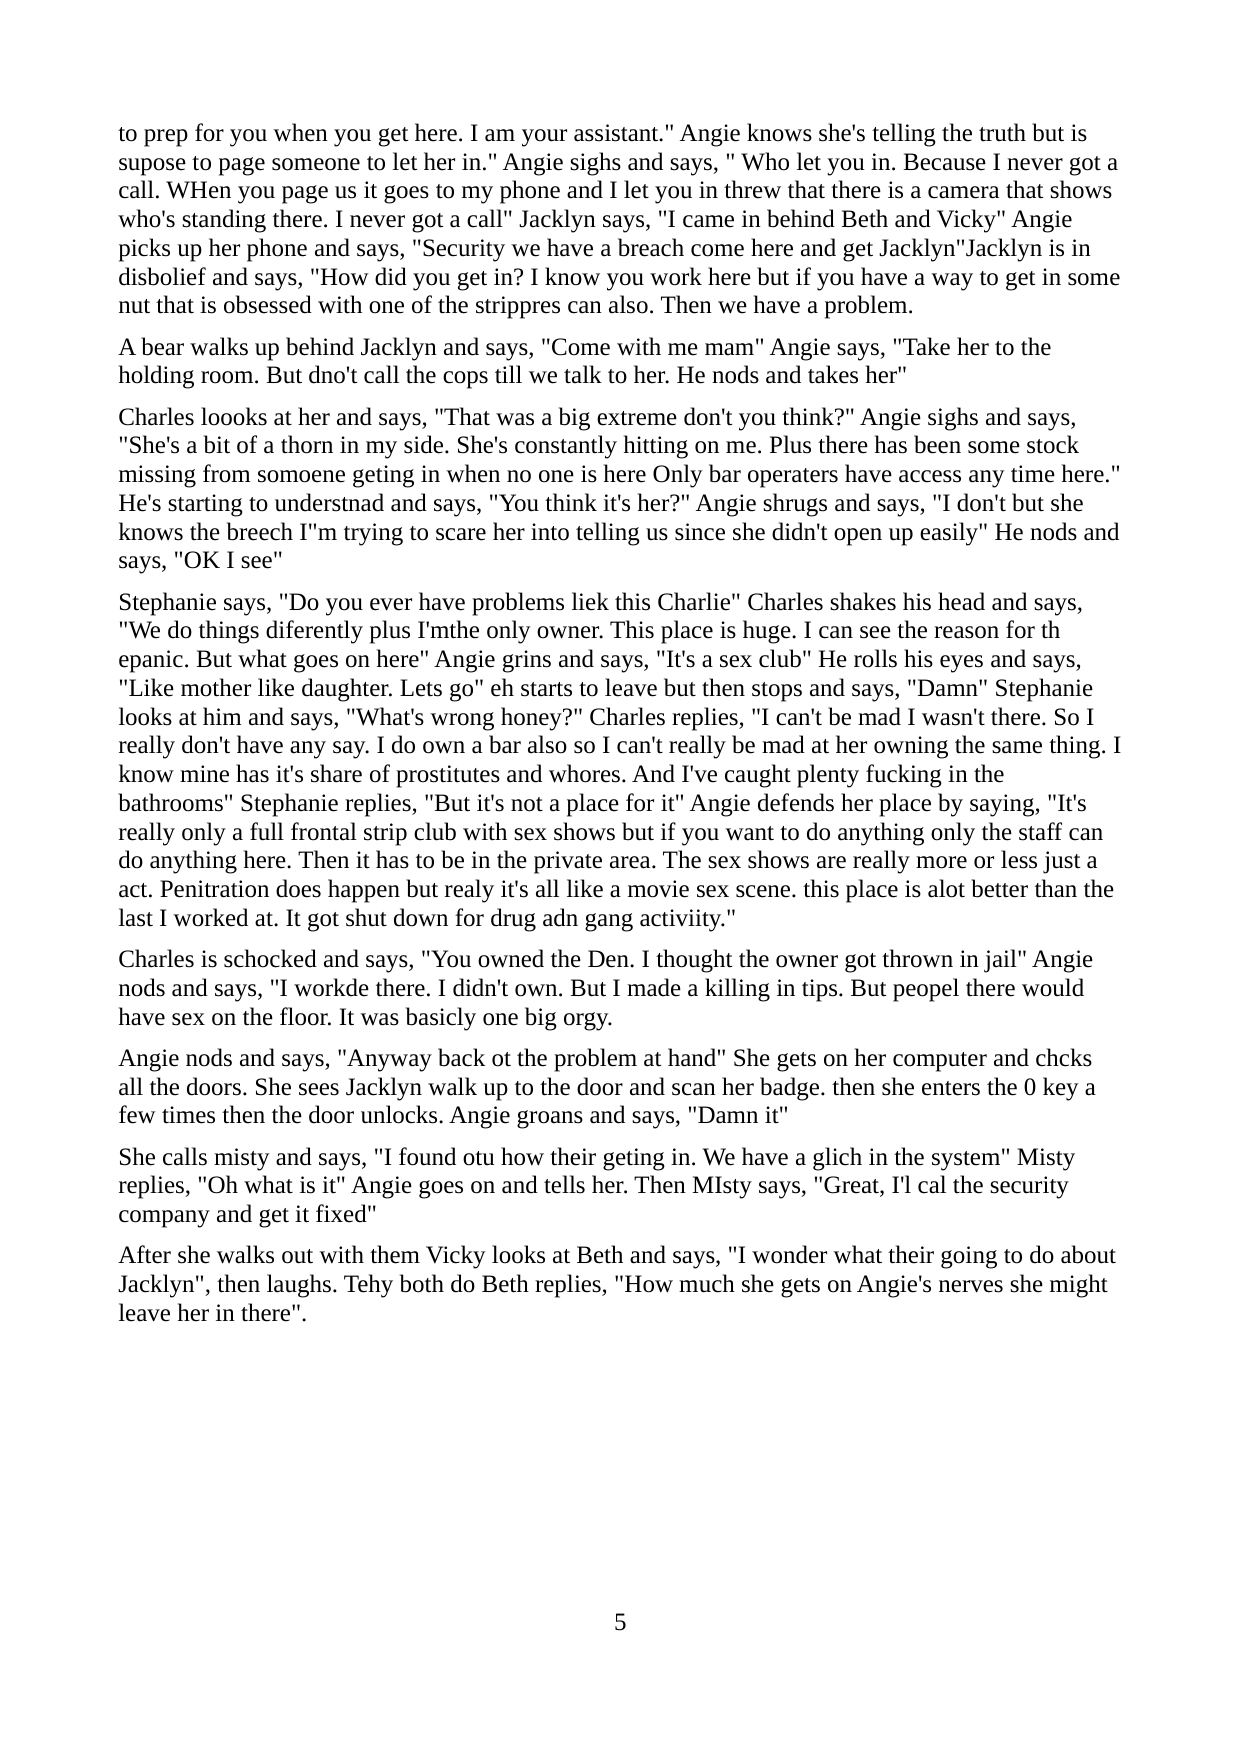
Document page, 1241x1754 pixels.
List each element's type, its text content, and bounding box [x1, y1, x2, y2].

text After she walks out with them Vicky looks at Beth and says, "I wonder what their going to do about Jacklyn", then laughs. Tehy both do Beth replies, "How much she gets on Angie's nerves she might leave her in there". [118, 1241, 1122, 1327]
text Angie nods and says, "Anyway back ot the problem at hand" She gets on her computer and chcks all the doors. She sees Jacklyn walk up to the door and scan her badge. then she enters the 0 key a few times then the door unlocks. Angie groans and says, "Damn it" [118, 1043, 1122, 1129]
text Charles loooks at her and says, "That was a big extreme don't you think?" Angie sighs and says, "She's a bit of a thorn in my side. She's constantly hitting on me. Plus there has been some stock missing from somoene geting in when no one is here Only bar operaters have access any time here." He's starting to understnad and says, "You think it's her?" Angie shrugs and says, "I don't but she knows the breech I"m trying to scare her into telling us since she didn't open up easily" He nods and says, "OK I see" [118, 402, 1122, 574]
text Stephanie says, "Do you ever have problems liek this Charlie" Charles shakes his head and says, "We do things diferently plus I'mthe only owner. This place is huge. I can see the reason for th epanic. But what goes on here" Angie grins and says, "It's a sex club" He rolls his eyes and says, "Like mother like daughter. Lets go" eh starts to leave but then stops and says, "Damn" Stephanie looks at him and says, "What's wrong honey?" Charles replies, "I can't be mad I wasn't there. So I really don't have any say. I do own a bar also so I can't really be mad at her owning the same thing. I know mine has it's share of prostitutes and whores. And I've caught plenty fucking in the bathrooms" Stephanie replies, "But it's not a place for it" Angie defends her place by saying, "It's really only a full frontal strip club with sex shows but if you want to do anything only the staff can do anything here. Then it has to be in the private area. The sex shows are really more or less just a act. Penitration does happen but realy it's all like a movie sex scene. this place is alot better than the last I worked at. It got shut down for drug adn gang activiity." [118, 587, 1122, 932]
text Charles is schocked and says, "You owned the Den. I thought the owner got thrown in jail" Angie nods and says, "I workde there. I didn't own. But I made a killing in tips. But peopel there would have sex on the floor. It was basicly one big orgy. [118, 944, 1122, 1031]
text A bear walks up behind Jacklyn and says, "Come with me mam" Angie says, "Take her to the holding room. But dno't call the cops till we talk to her. He nods and takes her" [118, 332, 1122, 389]
text to prep for you when you get here. I am your assistant." Angie knows she's telling the truth but is supose to page someone to let her in." Angie sighs and says, " Who let you in. Because I never got a call. WHen you page us it goes to my phone and I let you in threw that there is a camera that shows who's standing there. I never got a call" Jacklyn says, "I came in behind Beth and Vicky" Angie picks up her phone and says, "Security we have a breach come here and get Jacklyn"Jacklyn is in disbolief and says, "How did you get in? I know you work here but if you have a way to get in some nut that is obsessed with one of the strippres can also. Then we have a problem. [118, 118, 1122, 319]
text She calls misty and says, "I found otu how their geting in. We have a glich in the system" Misty replies, "Oh what is it" Angie goes on and tells her. Then MIsty says, "Great, I'l cal the security company and get it fixed" [118, 1142, 1122, 1228]
